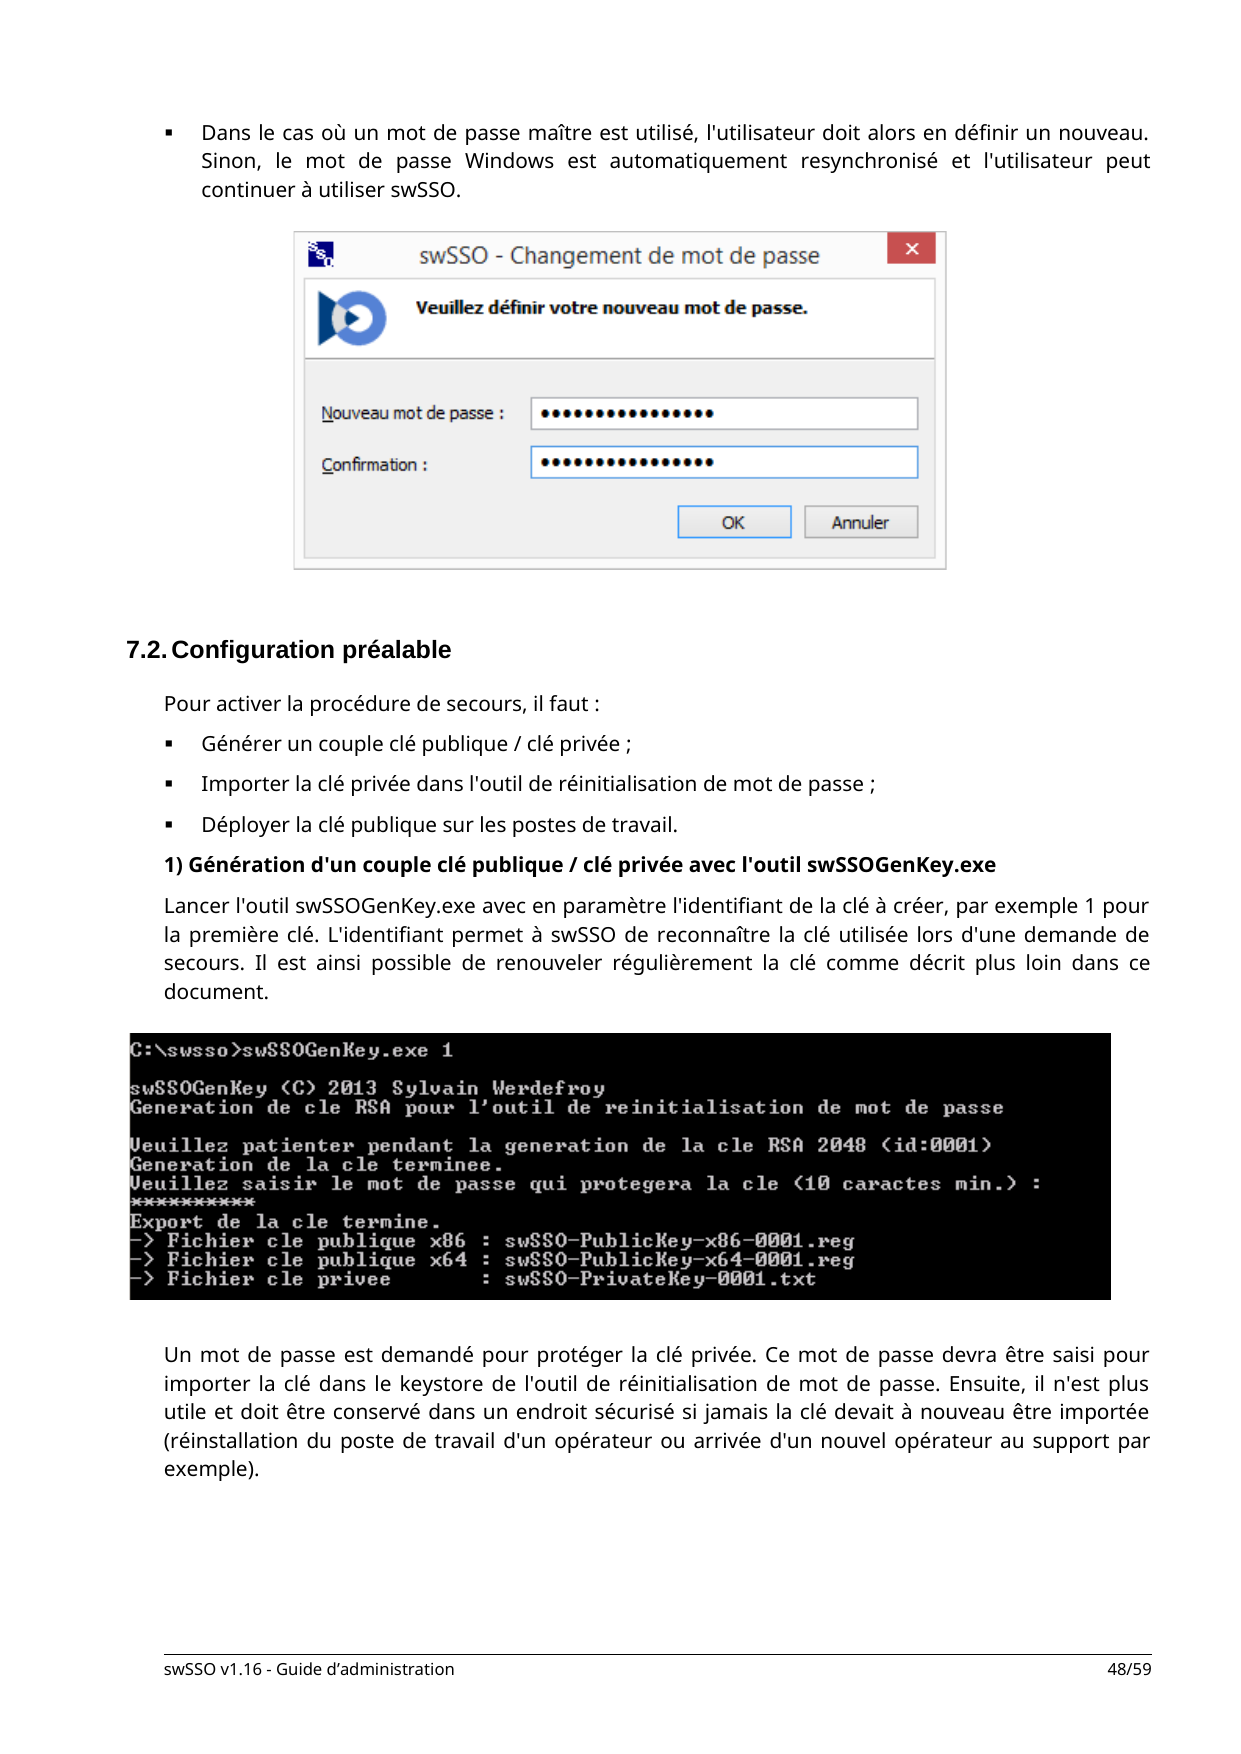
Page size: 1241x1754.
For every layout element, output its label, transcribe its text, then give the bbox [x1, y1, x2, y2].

list Déployer la clé publique sur les postes de travail. [164, 810, 1152, 838]
text Un mot de passe est demandé pour protéger la clé privée. Ce mot de passe devra être saisi pour importer la clé dans le keystore de l'outil de réinitialisation de mot de passe. Ensuite, il n'est plus utile et doit être conservé dans un endroit sécurisé si jamais la clé devait à nouveau être importée (réinstallation du poste de travail d'un opérateur ou arrivée d'un nouvel opérateur au support par exemple). [164, 1340, 1152, 1483]
text Pour activer la procédure de secours, il faut : [164, 689, 1152, 717]
list Dans le cas où un mot de passe maître est utilisé, l'utilisateur doit alors en définir un nouveau. Sinon, le mot de passe Windows est automatiquement resynchronisé et l'utilisateur peut continuer à utiliser swSSO. [164, 118, 1152, 203]
list Importer la clé privée dans l'outil de réinitialisation de mot de passe ; [164, 769, 1152, 798]
list Générer un couple clé publique / clé privée ; [164, 729, 1152, 758]
text Lancer l'outil swSSOGenKey.exe avec en paramètre l'identifiant de la clé à créer, par exemple 1 pour la première clé. L'identifiant permet à swSSO de reconnaître la clé utilisée lors d'une demande de secours. Il est ainsi possible de renouveler régulièrement la clé comme décrit plus loin dans ce document. [164, 892, 1152, 1005]
subtitle Configuration préalable [126, 635, 1152, 664]
text 1) Génération d'un couple clé publique / clé privée avec l'outil swSSOGenKey.exe [164, 851, 1152, 879]
picture [293, 231, 947, 570]
